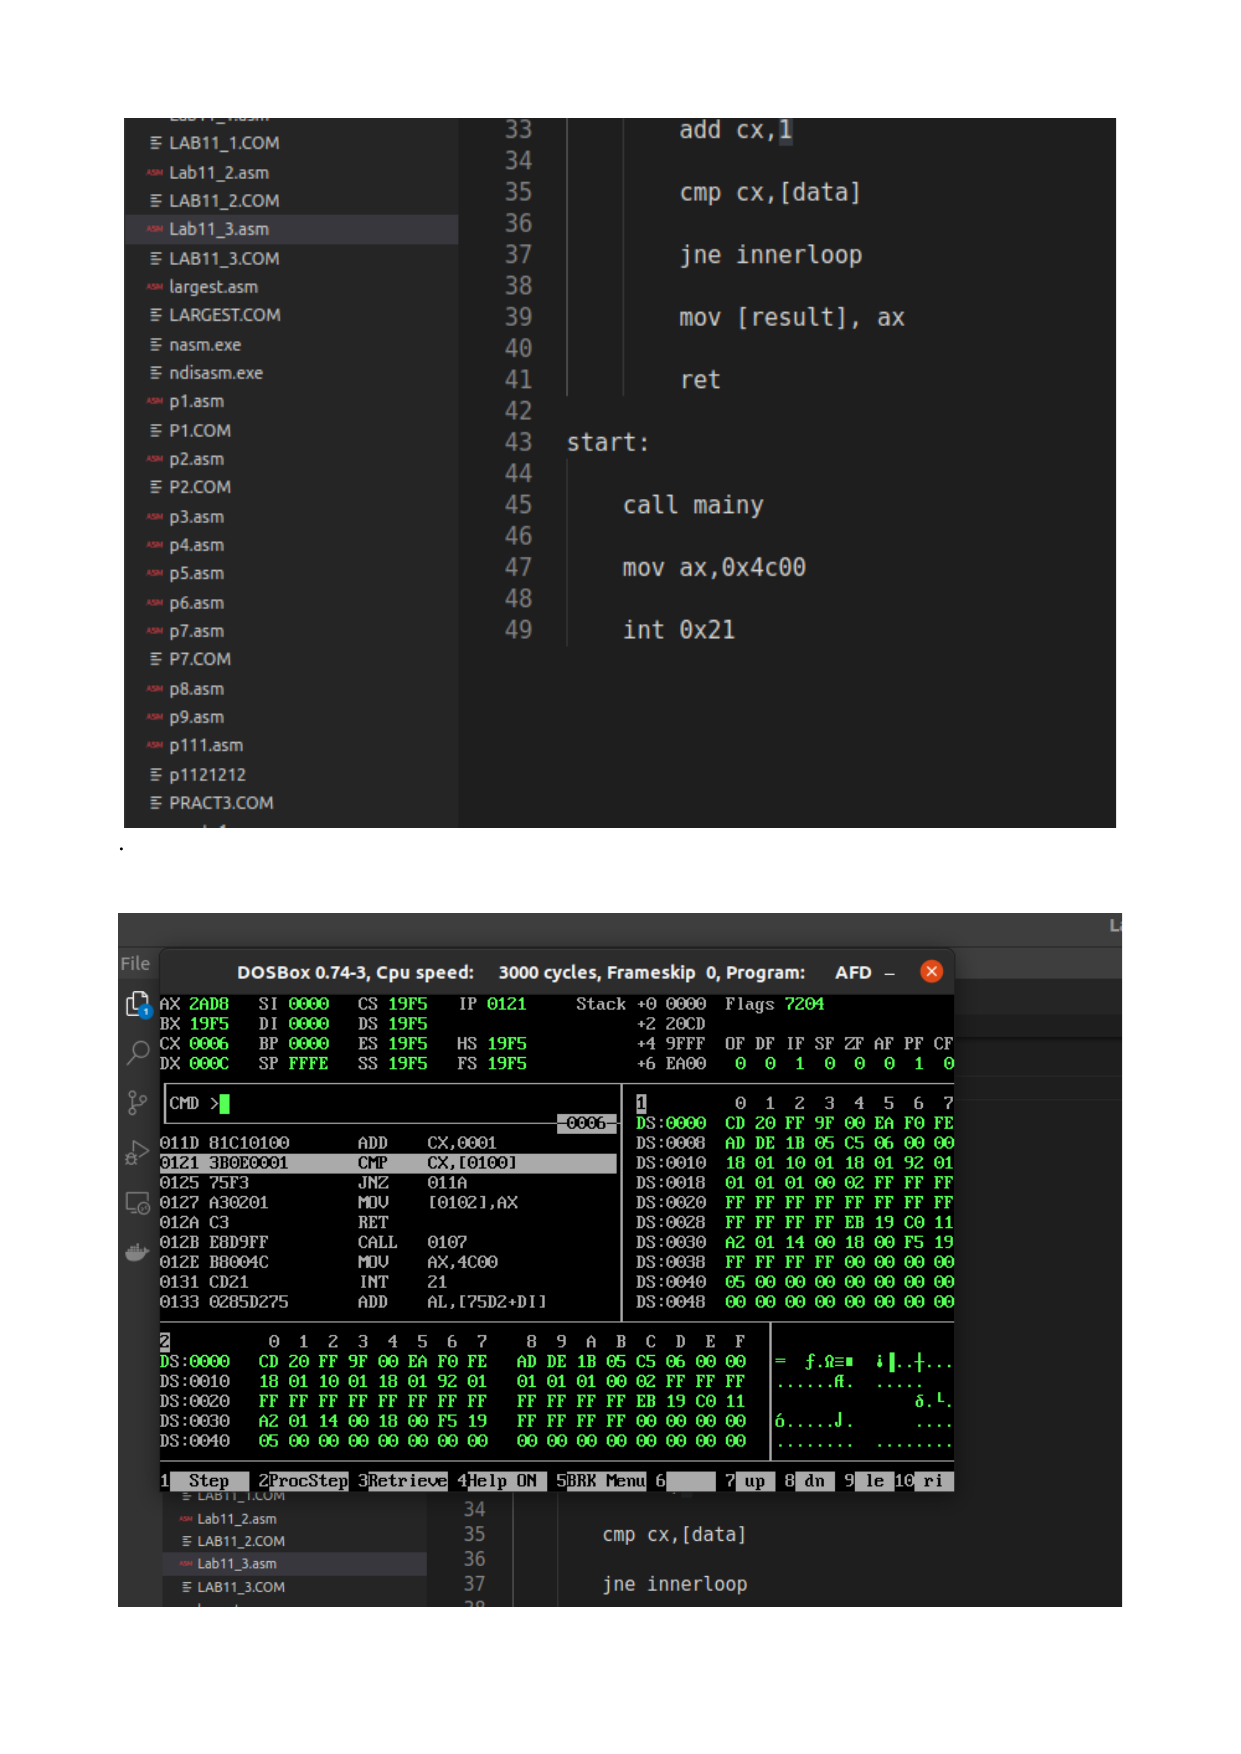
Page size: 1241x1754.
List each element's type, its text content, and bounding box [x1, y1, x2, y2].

text . [118, 118, 1122, 856]
picture [118, 913, 1123, 1607]
picture [124, 118, 1117, 828]
